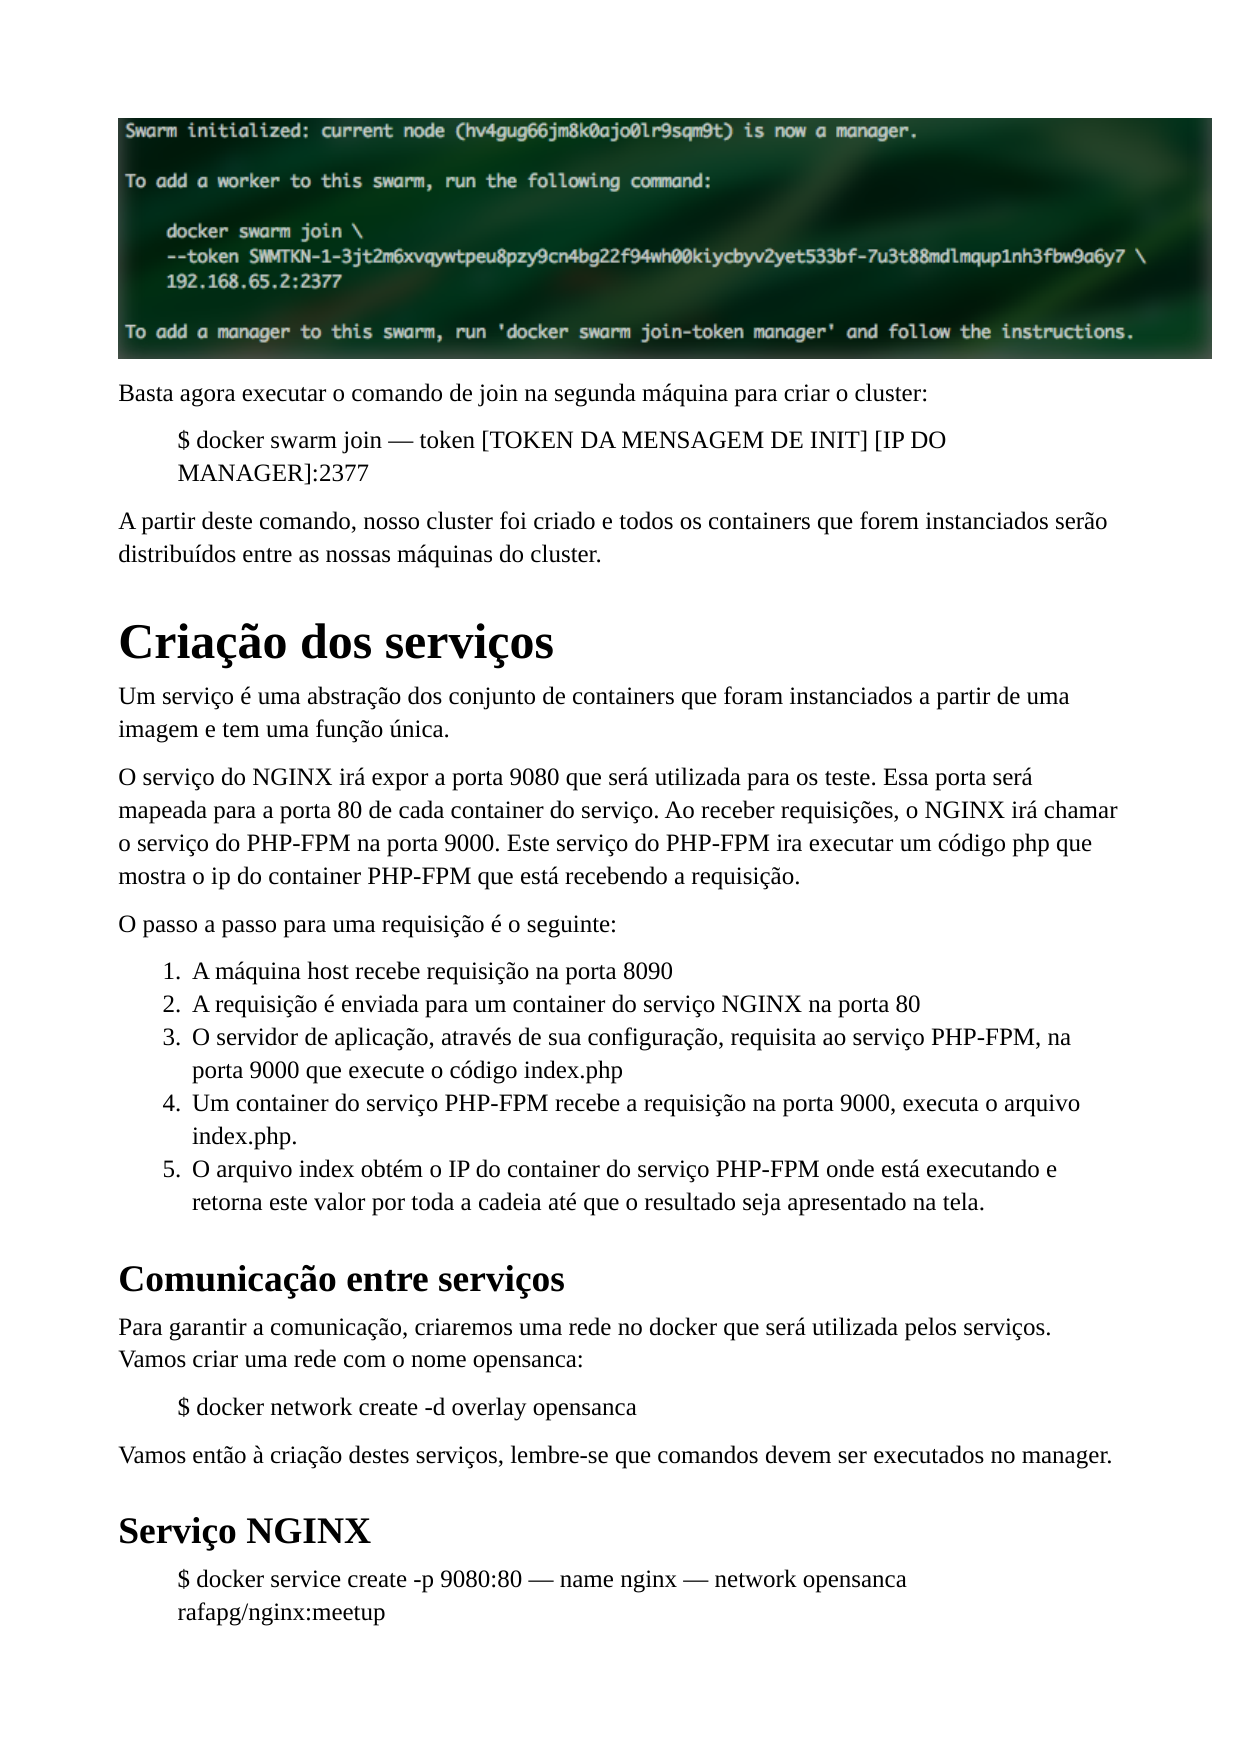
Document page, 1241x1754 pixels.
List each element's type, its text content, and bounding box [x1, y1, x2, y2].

text A partir deste comando, nosso cluster foi criado e todos os containers que forem instanciados serão distribuídos entre as nossas máquinas do cluster. [118, 506, 1122, 568]
text Vamos então à criação destes serviços, lembre-se que comandos devem ser executados no manager. [118, 1440, 1122, 1468]
list A máquina host recebe requisição na porta 8090 [162, 956, 1122, 985]
text $ docker network create -d overlay opensanca [177, 1392, 1063, 1421]
subtitle Criação dos serviços [118, 611, 1122, 669]
text Basta agora executar o comando de join na segunda máquina para criar o cluster: [118, 378, 1122, 406]
text Para garantir a comunicação, criaremos uma rede no docker que será utilizada pelos serviços. Vamos criar uma rede com o nome opensanca: [118, 1312, 1122, 1373]
list A requisição é enviada para um container do serviço NGINX na porta 80 [162, 989, 1122, 1018]
text O serviço do NGINX irá expor a porta 9080 que será utilizada para os teste. Essa porta será mapeada para a porta 80 de cada container do serviço. Ao receber requisições, o NGINX irá chamar o serviço do PHP-FPM na porta 9000. Este serviço do PHP-FPM ira executar um código php que mostra o ip do container PHP-FPM que está recebendo a requisição. [118, 762, 1122, 890]
list Um container do serviço PHP-FPM recebe a requisição na porta 9000, executa o arquivo index.php. [162, 1088, 1122, 1150]
text Um serviço é uma abstração dos conjunto de containers que foram instanciados a partir de uma imagem e tem uma função única. [118, 681, 1122, 743]
list O servidor de aplicação, através de sua configuração, requisita ao serviço PHP-FPM, na porta 9000 que execute o código index.php [162, 1022, 1122, 1084]
subtitle Serviço NGINX [118, 1508, 1122, 1551]
text $ docker service create -p 9080:80 — name nginx — network opensanca rafapg/nginx:meetup [177, 1564, 1063, 1626]
list O arquivo index obtém o IP do container do serviço PHP-FPM onde está executando e retorna este valor por toda a cadeia até que o resultado seja apresentado na tela. [162, 1154, 1122, 1216]
text $ docker swarm join — token [TOKEN DA MENSAGEM DE INIT] [IP DO MANAGER]:2377 [177, 425, 1063, 487]
subtitle Comunicação entre serviços [118, 1256, 1122, 1299]
picture [118, 118, 1212, 359]
text O passo a passo para uma requisição é o seguinte: [118, 909, 1122, 937]
